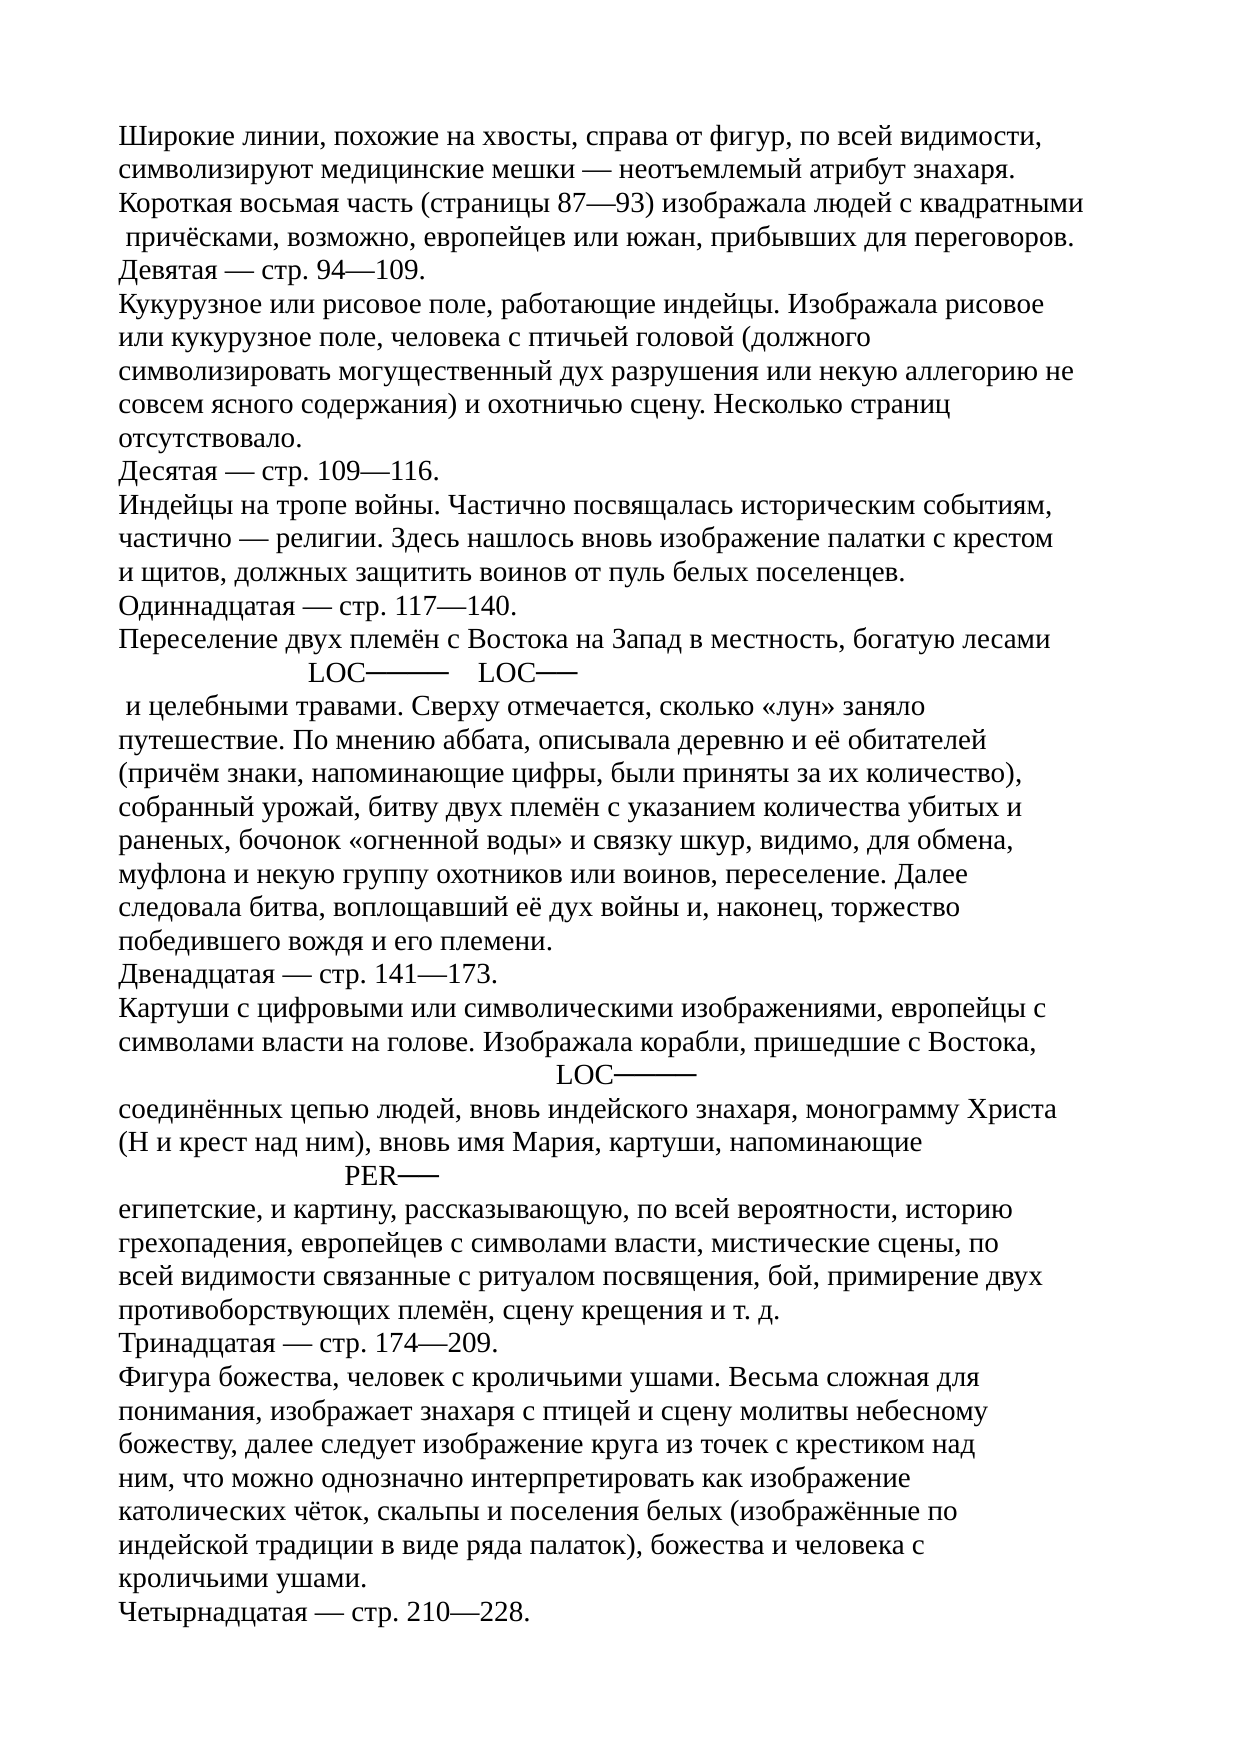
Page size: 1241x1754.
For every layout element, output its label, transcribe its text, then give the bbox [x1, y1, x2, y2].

text LOC──── LOC── [118, 655, 1122, 688]
text совсем ясного содержания) и охотничью сцену. Несколько страниц [118, 386, 1122, 420]
text Двенадцатая — стр. 141—173. [118, 957, 1122, 990]
text понимания, изображает знахаря с птицей и сцену молитвы небесному [118, 1393, 1122, 1426]
text всей видимости связанные с ритуалом посвящения, бой, примирение двух [118, 1258, 1122, 1292]
text Переселение двух племён с Востока на Запад в местность, богатую лесами [118, 621, 1122, 655]
text победившего вождя и его племени. [118, 923, 1122, 957]
text Тринадцатая — стр. 174—209. [118, 1326, 1122, 1359]
text Фигура божества, человек с кроличьими ушами. Весьма сложная для [118, 1359, 1122, 1393]
text частично — религии. Здесь нашлось вновь изображение палатки с крестом [118, 521, 1122, 554]
text путешествие. По мнению аббата, описывала деревню и её обитателей [118, 722, 1122, 755]
text следовала битва, воплощавший её дух войны и, наконец, торжество [118, 889, 1122, 923]
text египетские, и картину, рассказывающую, по всей вероятности, историю [118, 1191, 1122, 1225]
text муфлона и некую группу охотников или воинов, переселение. Далее [118, 856, 1122, 889]
text Четырнадцатая — стр. 210—228. [118, 1594, 1122, 1627]
text Индейцы на тропе войны. Частично посвящалась историческим событиям, [118, 487, 1122, 521]
text раненых, бочонок «огненной воды» и связку шкур, видимо, для обмена, [118, 822, 1122, 856]
text Десятая — стр. 109—116. [118, 453, 1122, 487]
text индейской традиции в виде ряда палаток), божества и человека с [118, 1527, 1122, 1560]
text противоборствующих племён, сцену крещения и т. д. [118, 1292, 1122, 1326]
text (причём знаки, напоминающие цифры, были приняты за их количество), [118, 755, 1122, 789]
text ним, что можно однозначно интерпретировать как изображение [118, 1460, 1122, 1493]
text божеству, далее следует изображение круга из точек с крестиком над [118, 1426, 1122, 1460]
text символизируют медицинские мешки — неотъемлемый атрибут знахаря. [118, 152, 1122, 185]
text PER── [118, 1158, 1122, 1191]
text Широкие линии, похожие на хвосты, справа от фигур, по всей видимости, [118, 118, 1122, 152]
text Кукурузное или рисовое поле, работающие индейцы. Изображала рисовое [118, 286, 1122, 319]
text Картуши с цифровыми или символическими изображениями, европейцы с [118, 990, 1122, 1024]
text грехопадения, европейцев с символами власти, мистические сцены, по [118, 1225, 1122, 1258]
text или кукурузное поле, человека с птичьей головой (должного [118, 319, 1122, 353]
text Короткая восьмая часть (страницы 87—93) изображала людей с квадратными [118, 185, 1122, 219]
text соединённых цепью людей, вновь индейского знахаря, монограмму Христа [118, 1091, 1122, 1124]
text символами власти на голове. Изображала корабли, пришедшие с Востока, [118, 1024, 1122, 1057]
text отсутствовало. [118, 420, 1122, 453]
text символизировать могущественный дух разрушения или некую аллегорию не [118, 353, 1122, 386]
text и щитов, должных защитить воинов от пуль белых поселенцев. [118, 554, 1122, 588]
text LOC──── [118, 1057, 1122, 1091]
text причёсками, возможно, европейцев или южан, прибывших для переговоров. [118, 219, 1122, 252]
text Одиннадцатая — стр. 117—140. [118, 588, 1122, 621]
text кроличьими ушами. [118, 1560, 1122, 1594]
text Девятая — стр. 94—109. [118, 252, 1122, 286]
text католических чёток, скальпы и поселения белых (изображённые по [118, 1493, 1122, 1527]
text собранный урожай, битву двух племён с указанием количества убитых и [118, 789, 1122, 822]
text и целебными травами. Сверху отмечается, сколько «лун» заняло [118, 688, 1122, 722]
text (Н и крест над ним), вновь имя Мария, картуши, напоминающие [118, 1124, 1122, 1158]
